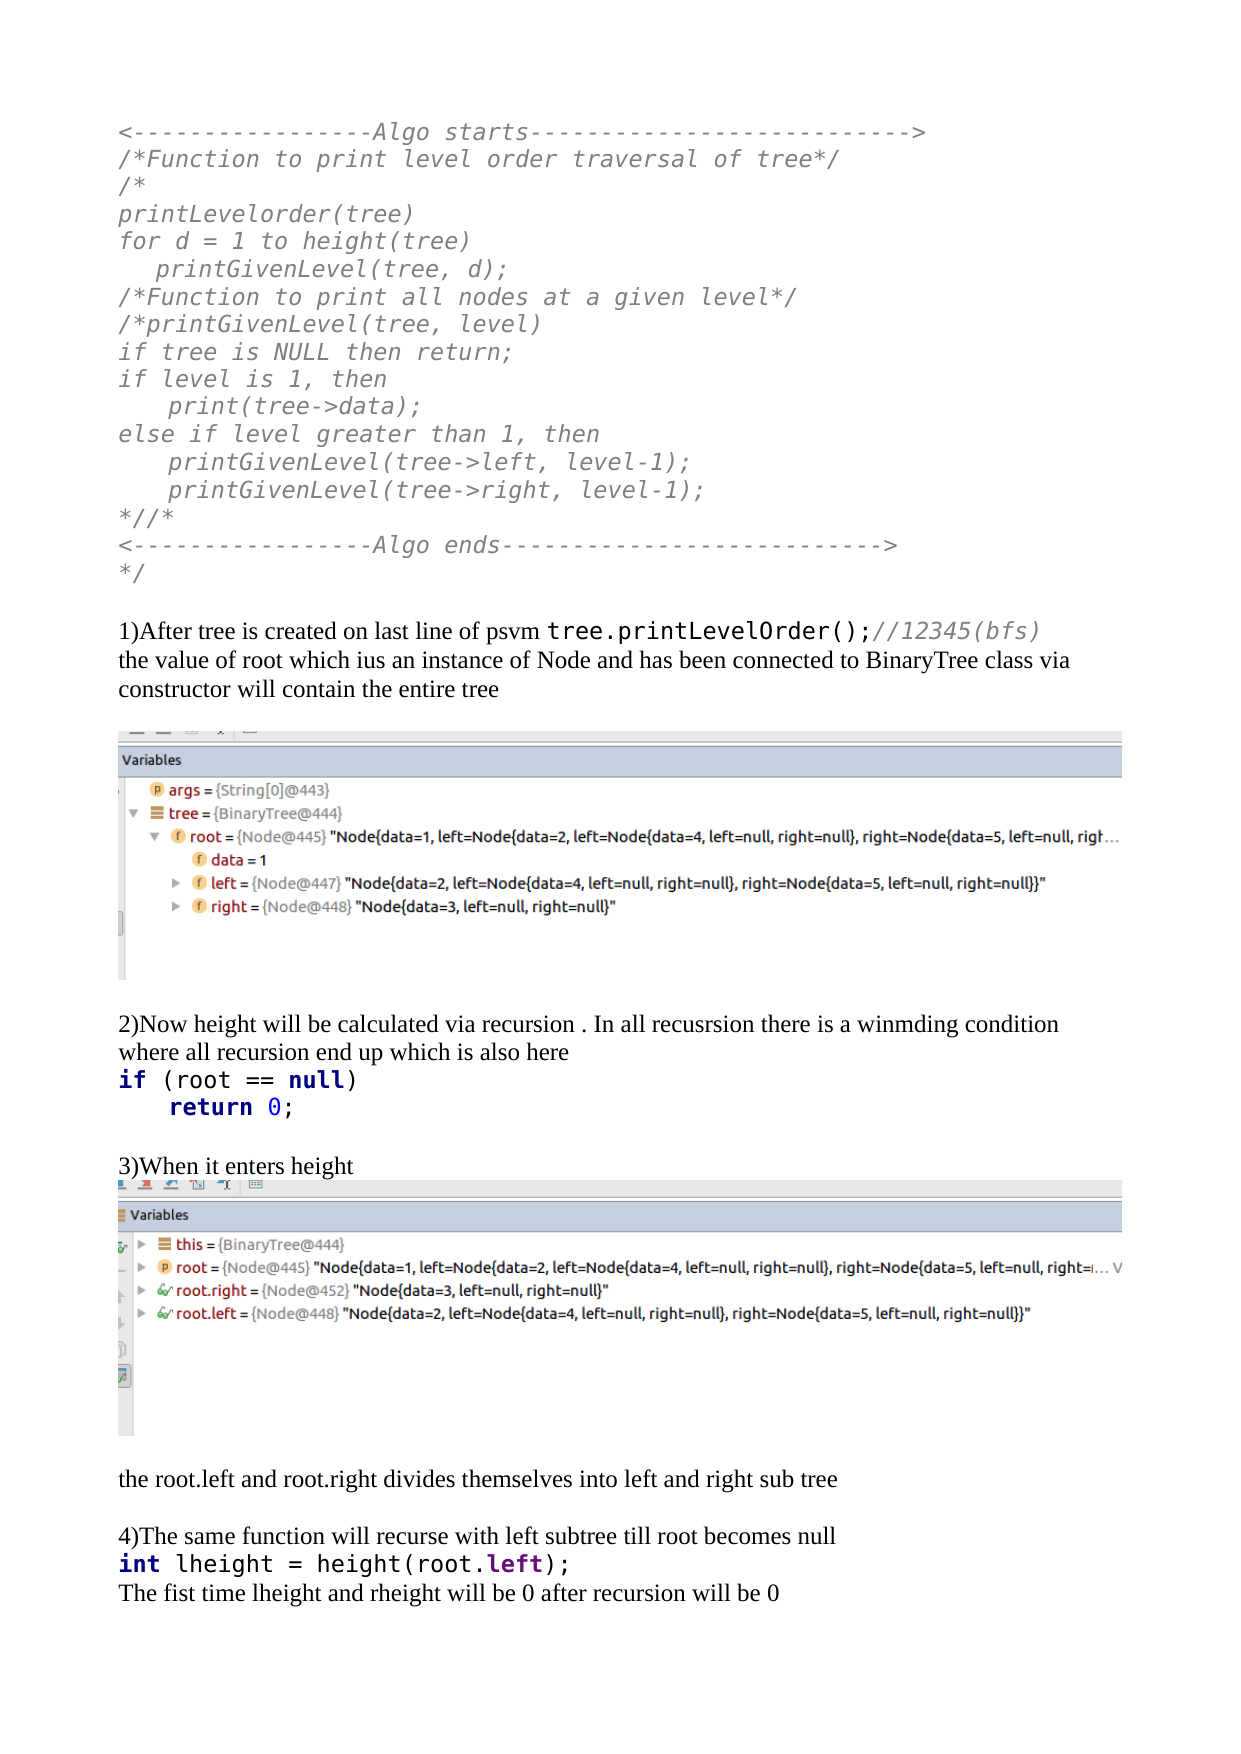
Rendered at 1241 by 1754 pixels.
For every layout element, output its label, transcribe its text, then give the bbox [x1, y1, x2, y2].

text /*printGivenLevel(tree, level) [118, 311, 1122, 338]
text if level is 1, then [118, 365, 1122, 393]
text *//* [118, 504, 1122, 532]
text 3)When it enters height [118, 1151, 1122, 1180]
text printGivenLevel(tree->left, level-1); [118, 448, 1122, 476]
picture [118, 731, 1123, 980]
text int lheight = height(root.left); [118, 1550, 1122, 1578]
text <-----------------Algo starts---------------------------> [118, 118, 1122, 146]
picture [118, 1180, 1123, 1436]
text */ [118, 559, 1122, 587]
text printGivenLevel(tree, d); [118, 255, 1122, 283]
text return 0; [118, 1093, 1122, 1122]
text the root.left and root.right divides themselves into left and right sub tree [118, 1464, 1122, 1493]
text 1)After tree is created on last line of psvm tree.printLevelOrder();//12345(bfs) [118, 616, 1122, 645]
text the value of root which ius an instance of Node and has been connected to BinaryTree class via constructor will contain the entire tree [118, 645, 1122, 703]
text print(tree->data); [118, 393, 1122, 421]
text <-----------------Algo ends---------------------------> [118, 532, 1122, 559]
text /* [118, 173, 1122, 200]
text printLevelorder(tree) [118, 200, 1122, 228]
text if (root == null) [118, 1066, 1122, 1093]
text printGivenLevel(tree->right, level-1); [118, 476, 1122, 504]
text The fist time lheight and rheight will be 0 after recursion will be 0 [118, 1578, 1122, 1606]
text /*Function to print level order traversal of tree*/ [118, 146, 1122, 173]
text if tree is NULL then return; [118, 338, 1122, 365]
text /*Function to print all nodes at a given level*/ [118, 283, 1122, 311]
text 4)The same function will recurse with left subtree till root becomes null [118, 1521, 1122, 1550]
text else if level greater than 1, then [118, 421, 1122, 448]
text for d = 1 to height(tree) [118, 228, 1122, 255]
text 2)Now height will be calculated via recursion . In all recusrsion there is a winmding condition where all recursion end up which is also here [118, 1009, 1122, 1066]
